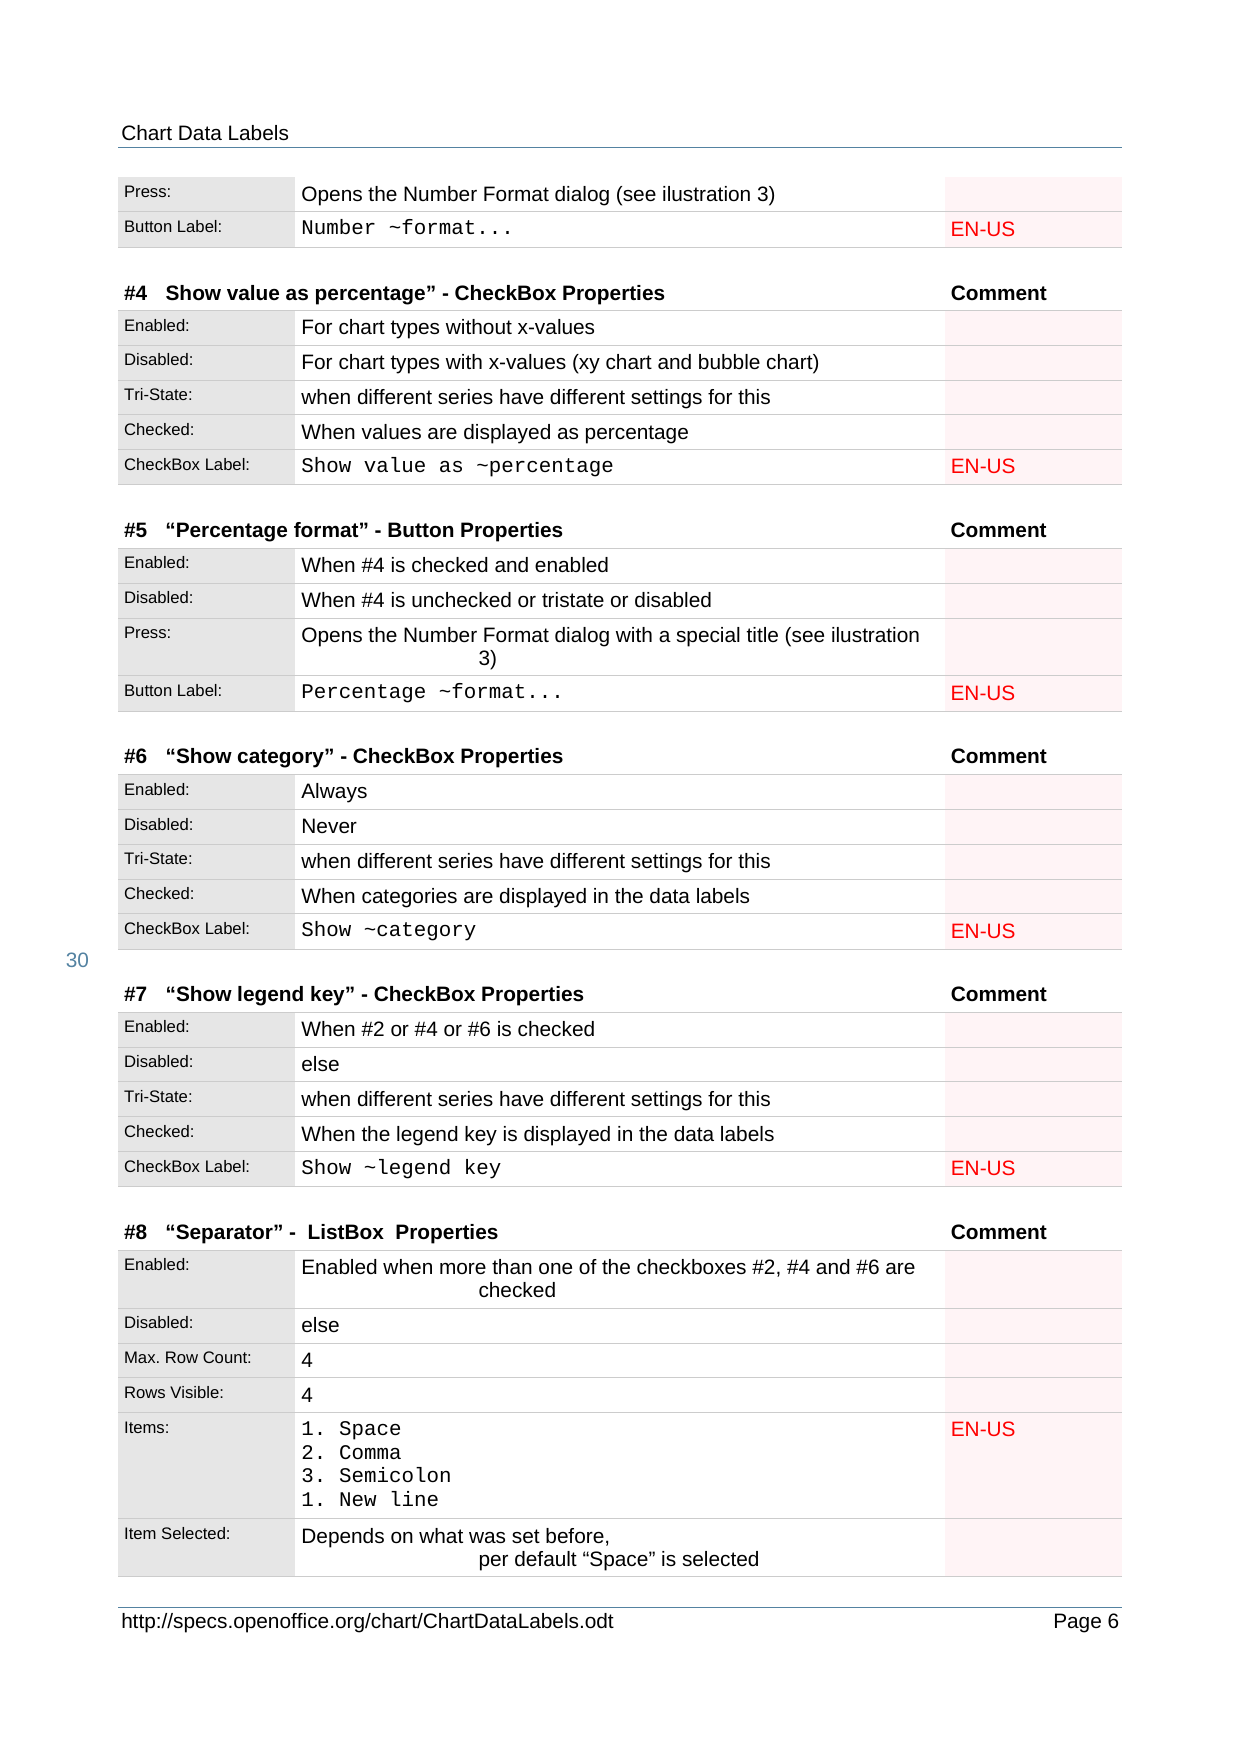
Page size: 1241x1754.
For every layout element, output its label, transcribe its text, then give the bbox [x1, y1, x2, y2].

table_header Comment [945, 1214, 1122, 1250]
table_cell Disabled: [118, 346, 295, 380]
table_cell Show ~legend key [295, 1152, 945, 1186]
table_cell CheckBox Label: [118, 914, 295, 949]
table_cell Enabled: [118, 311, 295, 345]
table_cell [945, 810, 1122, 844]
table_cell Tri-State: [118, 1082, 295, 1116]
table_cell Button Label: [118, 676, 295, 711]
table_header Comment [945, 513, 1122, 548]
table_cell Button Label: [118, 212, 295, 247]
table_cell [945, 346, 1122, 380]
table_cell When the legend key is displayed in the data labels [295, 1117, 945, 1151]
table_cell [945, 549, 1122, 583]
table_cell when different series have different settings for this [295, 381, 945, 414]
table_cell [945, 177, 1122, 211]
table_cell Show ~category [295, 914, 945, 949]
table_cell Press: [118, 619, 295, 675]
table_cell Enabled: [118, 1013, 295, 1047]
table_cell Disabled: [118, 810, 295, 844]
table_cell when different series have different settings for this [295, 845, 945, 879]
table_header Comment [946, 977, 1122, 1012]
table_cell When #2 or #4 or #6 is checked [295, 1013, 945, 1047]
table_cell Checked: [118, 880, 295, 913]
table_cell Item Selected: [118, 1519, 295, 1576]
table_header “Separator” - ListBox Properties [118, 1214, 945, 1250]
table_cell When values are displayed as percentage [295, 415, 945, 449]
table_cell Tri-State: [118, 845, 295, 879]
table_cell Items: [118, 1413, 295, 1518]
table_cell Max. Row Count: [118, 1344, 295, 1377]
table_cell [945, 845, 1122, 879]
table_cell CheckBox Label: [118, 450, 295, 484]
table_cell else [295, 1048, 945, 1081]
table_header “Show category” - CheckBox Properties [119, 739, 945, 774]
table_cell Disabled: [118, 584, 295, 618]
table_cell Number ~format... [295, 212, 945, 247]
table_cell [945, 880, 1122, 913]
table_cell Enabled when more than one of the checkboxes #2, #4 and #6 are checked [295, 1251, 945, 1308]
table_cell [945, 1082, 1122, 1116]
table_cell 4 [295, 1378, 945, 1412]
table_cell [945, 1048, 1122, 1081]
table_cell [945, 619, 1122, 675]
table_cell Percentage ~format... [295, 676, 945, 711]
table_header “Percentage format” - Button Properties [118, 513, 945, 548]
table_cell Enabled: [118, 1251, 295, 1308]
table_cell Opens the Number Format dialog with a special title (see ilustration 3) [295, 619, 945, 675]
table_cell 4 [295, 1344, 945, 1377]
table_cell [945, 1251, 1122, 1308]
table_cell [945, 775, 1122, 809]
table_header “Show legend key” - CheckBox Properties [119, 977, 945, 1012]
table_cell Space Comma Semicolon New line [295, 1413, 945, 1518]
table_cell Enabled: [118, 549, 295, 583]
table_header Comment [946, 739, 1122, 774]
table_header Comment [946, 275, 1122, 310]
table_cell CheckBox Label: [118, 1152, 295, 1186]
table_cell [945, 1378, 1122, 1412]
table_cell Always [295, 775, 945, 809]
table_cell [945, 1519, 1122, 1576]
table_cell [945, 1309, 1122, 1343]
table_cell Show value as ~percentage [295, 450, 945, 484]
table_cell [945, 381, 1122, 414]
table_cell Rows Visible: [118, 1378, 295, 1412]
table_cell For chart types without x-values [295, 311, 945, 345]
table_cell when different series have different settings for this [295, 1082, 945, 1116]
table_cell For chart types with x-values (xy chart and bubble chart) [295, 346, 945, 380]
table_cell EN-US [945, 212, 1122, 247]
table_cell else [295, 1309, 945, 1343]
table_cell Disabled: [118, 1048, 295, 1081]
table_cell When #4 is unchecked or tristate or disabled [295, 584, 945, 618]
table_cell Checked: [118, 1117, 295, 1151]
table_cell Enabled: [118, 775, 295, 809]
table_cell EN-US [945, 1413, 1122, 1518]
table_cell [945, 1013, 1122, 1047]
table_cell EN-US [945, 450, 1122, 484]
table_cell Tri-State: [118, 381, 295, 414]
table_cell [945, 415, 1122, 449]
table_cell Press: [118, 177, 295, 211]
table_cell Opens the Number Format dialog (see ilustration 3) [295, 177, 945, 211]
table_cell [945, 584, 1122, 618]
table_header Show value as percentage” - CheckBox Properties [119, 275, 945, 310]
table_cell Checked: [118, 415, 295, 449]
table_cell [945, 311, 1122, 345]
table_cell When categories are displayed in the data labels [295, 880, 945, 913]
table_cell [945, 1344, 1122, 1377]
table_cell EN-US [945, 676, 1122, 711]
table_cell EN-US [945, 914, 1122, 949]
table_cell Never [295, 810, 945, 844]
table_cell Depends on what was set before, per default “Space” is selected [295, 1519, 945, 1576]
table_cell Disabled: [118, 1309, 295, 1343]
table_cell When #4 is checked and enabled [295, 549, 945, 583]
table_cell [945, 1117, 1122, 1151]
table_cell EN-US [945, 1152, 1122, 1186]
